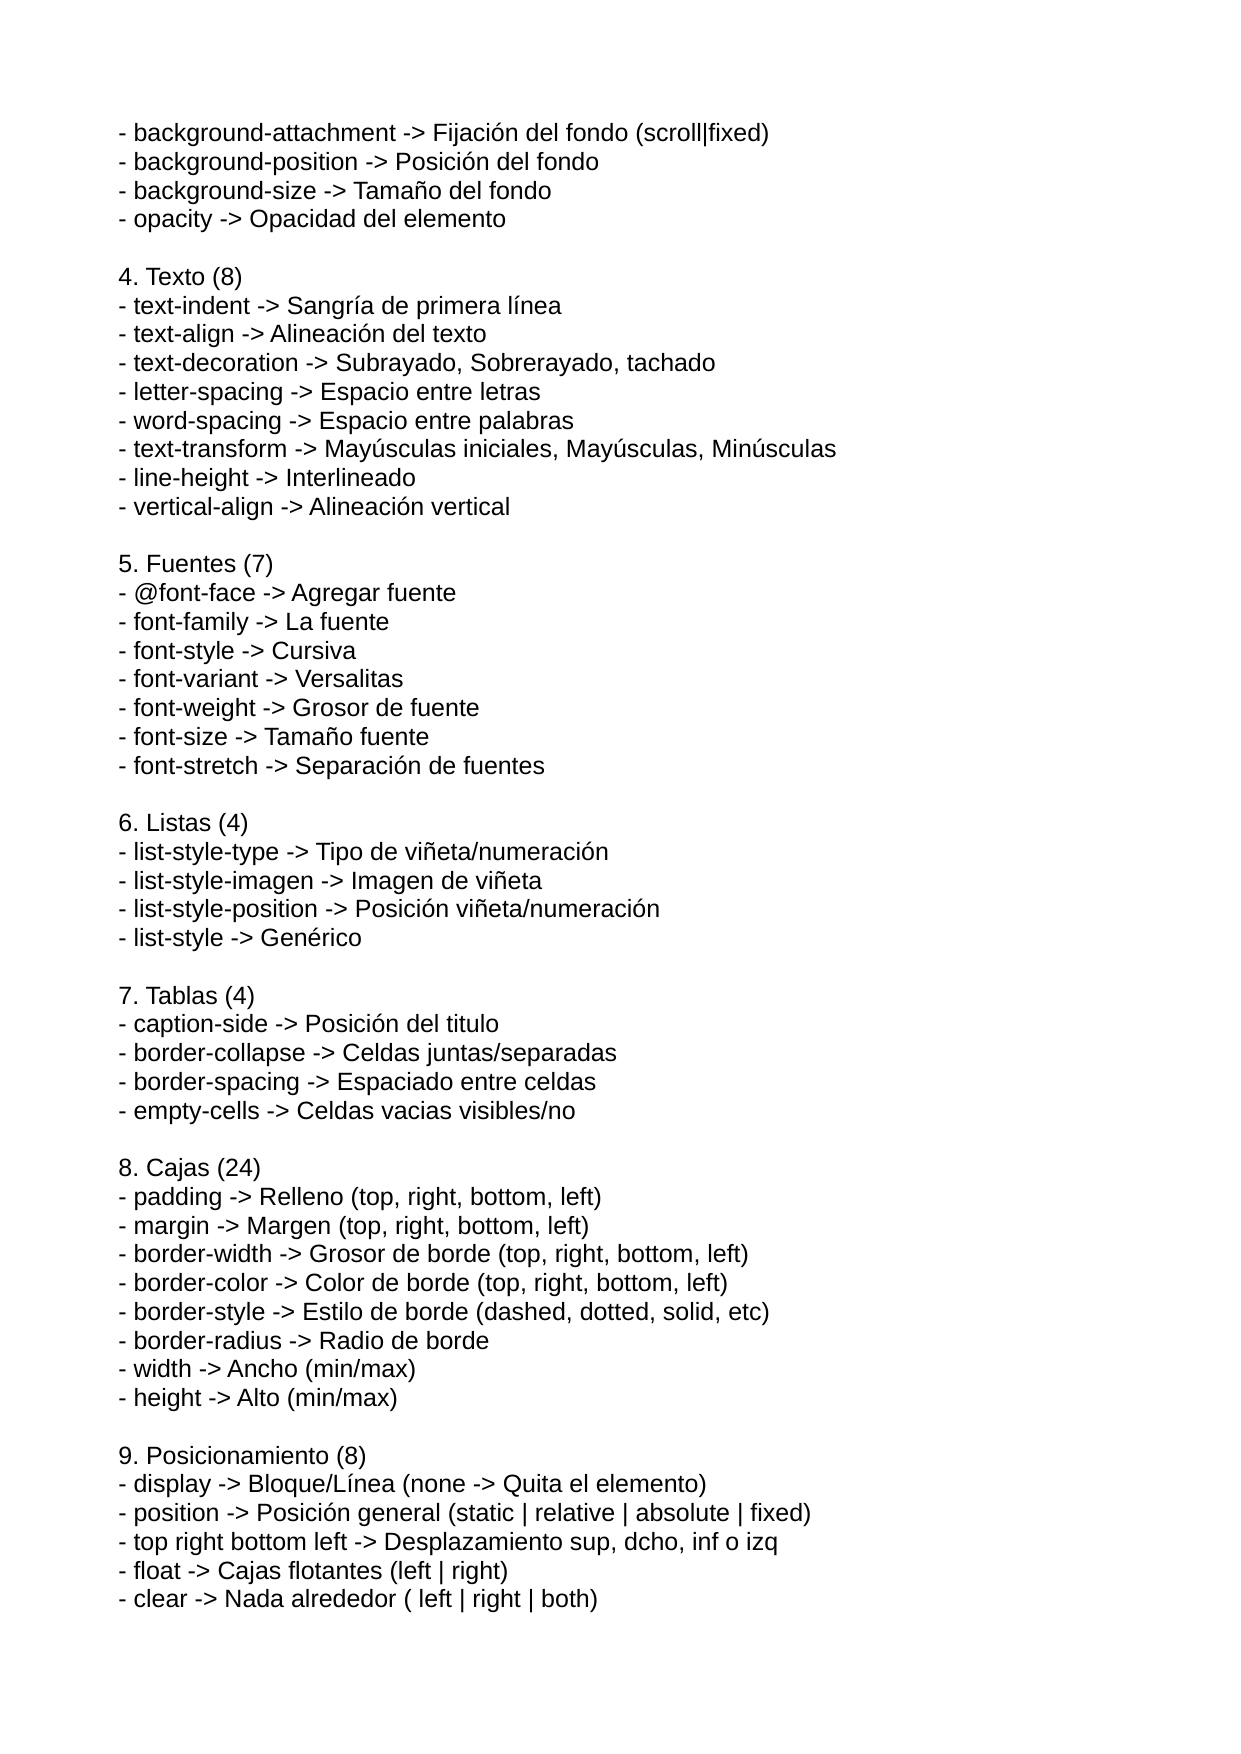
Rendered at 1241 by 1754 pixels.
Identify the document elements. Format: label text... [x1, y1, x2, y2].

text - @font-face -> Agregar fuente [118, 578, 1122, 607]
text - font-weight -> Grosor de fuente [118, 693, 1122, 722]
text - clear -> Nada alrededor ( left | right | both) [118, 1584, 1122, 1613]
text - text-indent -> Sangría de primera línea [118, 291, 1122, 319]
text - float -> Cajas flotantes (left | right) [118, 1556, 1122, 1584]
text 6. Listas (4) [118, 808, 1122, 837]
text - border-width -> Grosor de borde (top, right, bottom, left) [118, 1239, 1122, 1268]
text - list-style-position -> Posición viñeta/numeración [118, 894, 1122, 923]
text - letter-spacing -> Espacio entre letras [118, 377, 1122, 406]
text 8. Cajas (24) [118, 1153, 1122, 1182]
text - line-height -> Interlineado [118, 463, 1122, 492]
text - text-align -> Alineación del texto [118, 319, 1122, 348]
text - word-spacing -> Espacio entre palabras [118, 406, 1122, 434]
text 4. Texto (8) [118, 262, 1122, 291]
text - height -> Alto (min/max) [118, 1383, 1122, 1412]
text 9. Posicionamiento (8) [118, 1441, 1122, 1469]
text - border-collapse -> Celdas juntas/separadas [118, 1038, 1122, 1067]
text - font-family -> La fuente [118, 607, 1122, 636]
text - opacity -> Opacidad del elemento [118, 204, 1122, 233]
text - width -> Ancho (min/max) [118, 1354, 1122, 1383]
text - empty-cells -> Celdas vacias visibles/no [118, 1096, 1122, 1124]
text 7. Tablas (4) [118, 981, 1122, 1009]
text - padding -> Relleno (top, right, bottom, left) [118, 1182, 1122, 1211]
text - border-spacing -> Espaciado entre celdas [118, 1067, 1122, 1096]
text - border-radius -> Radio de borde [118, 1326, 1122, 1354]
text - font-style -> Cursiva [118, 636, 1122, 664]
text - background-position -> Posición del fondo [118, 147, 1122, 176]
text - font-variant -> Versalitas [118, 664, 1122, 693]
text - background-attachment -> Fijación del fondo (scroll|fixed) [118, 118, 1122, 147]
text - border-color -> Color de borde (top, right, bottom, left) [118, 1268, 1122, 1297]
text - top right bottom left -> Desplazamiento sup, dcho, inf o izq [118, 1527, 1122, 1556]
text - caption-side -> Posición del titulo [118, 1009, 1122, 1038]
text - vertical-align -> Alineación vertical [118, 492, 1122, 521]
text - font-size -> Tamaño fuente [118, 722, 1122, 751]
text - font-stretch -> Separación de fuentes [118, 751, 1122, 779]
text - display -> Bloque/Línea (none -> Quita el elemento) [118, 1469, 1122, 1498]
text - text-transform -> Mayúsculas iniciales, Mayúsculas, Minúsculas [118, 434, 1122, 463]
text - list-style-type -> Tipo de viñeta/numeración [118, 837, 1122, 866]
text - background-size -> Tamaño del fondo [118, 176, 1122, 204]
text - list-style-imagen -> Imagen de viñeta [118, 866, 1122, 894]
text - position -> Posición general (static | relative | absolute | fixed) [118, 1498, 1122, 1527]
text - border-style -> Estilo de borde (dashed, dotted, solid, etc) [118, 1297, 1122, 1326]
text - margin -> Margen (top, right, bottom, left) [118, 1211, 1122, 1239]
text - list-style -> Genérico [118, 923, 1122, 952]
text 5. Fuentes (7) [118, 549, 1122, 578]
text - text-decoration -> Subrayado, Sobrerayado, tachado [118, 348, 1122, 377]
